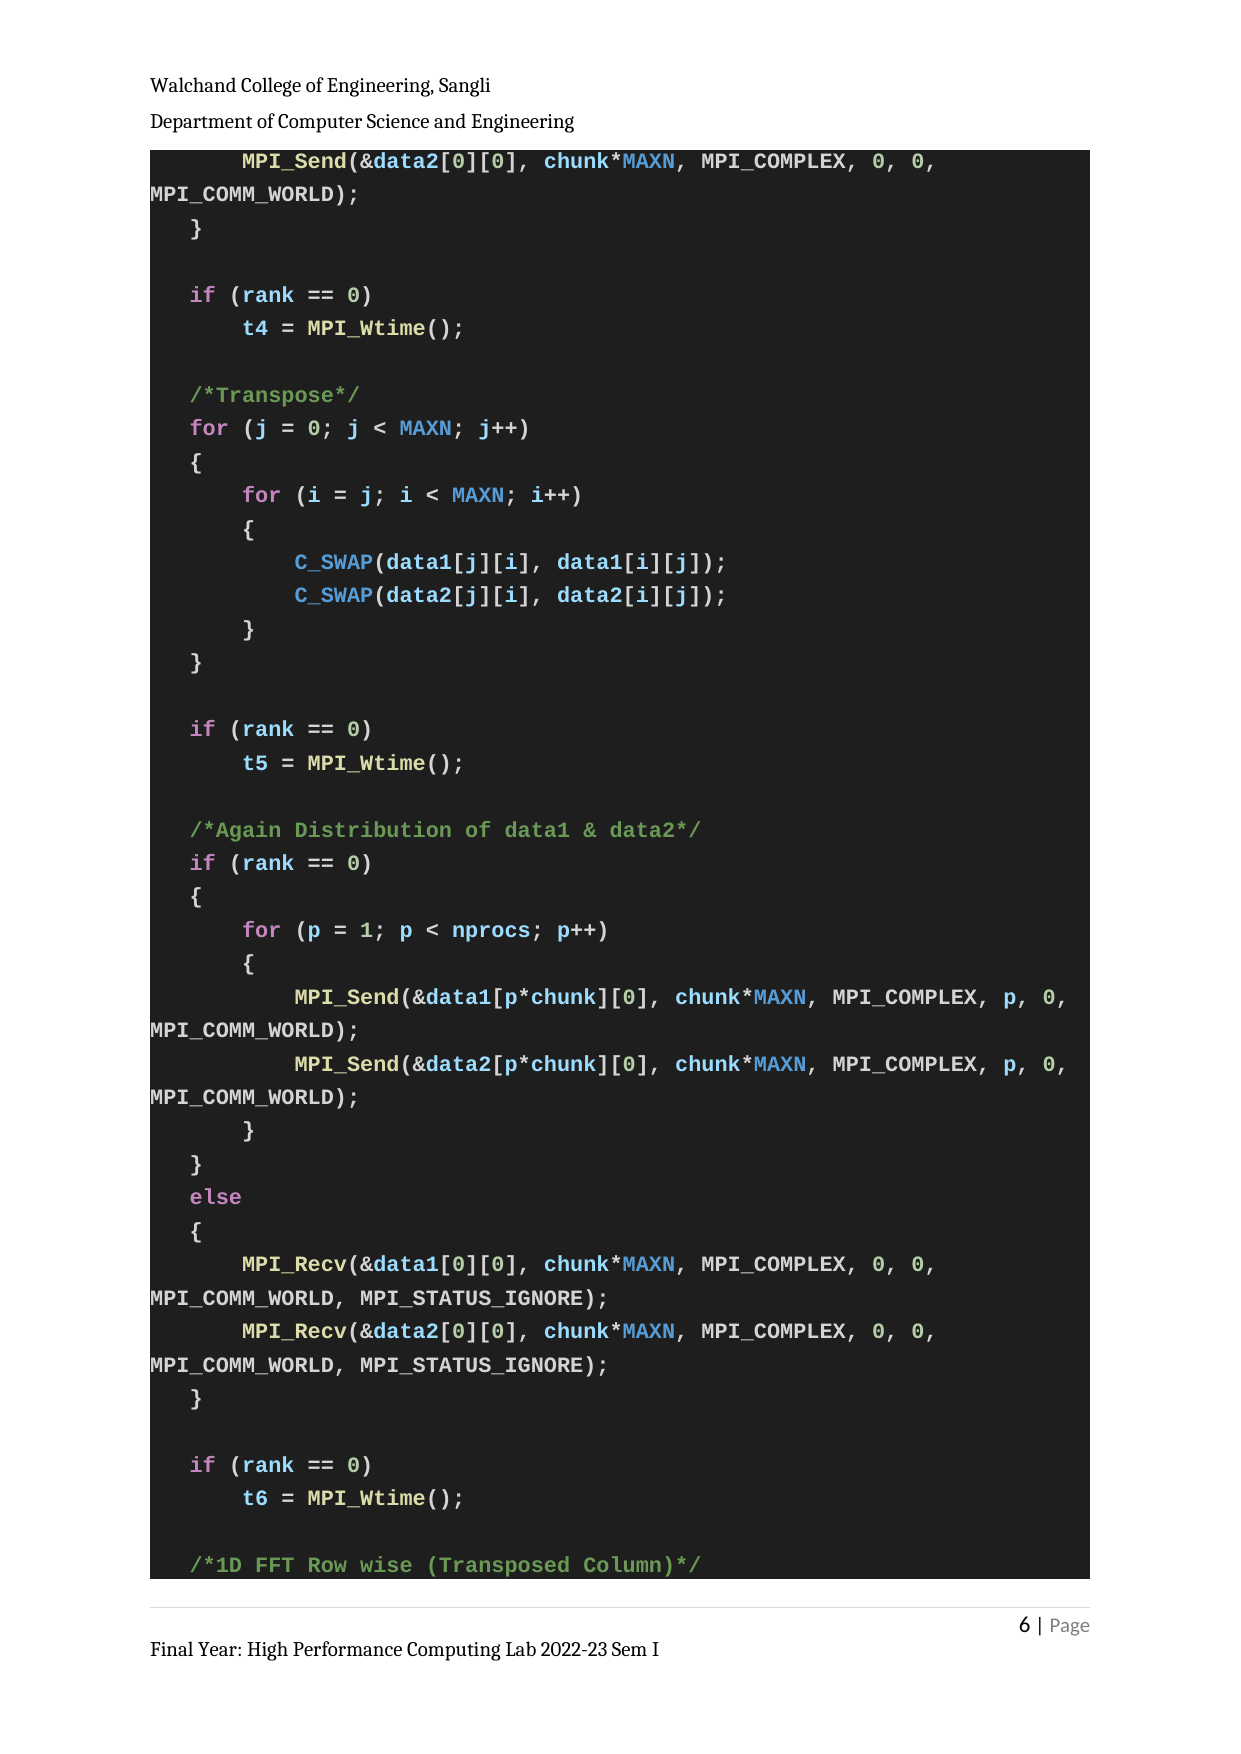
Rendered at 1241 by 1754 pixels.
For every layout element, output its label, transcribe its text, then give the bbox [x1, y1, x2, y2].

text MPI_Send(&data2[0][0], chunk*MAXN, MPI_COMPLEX, 0, 0, MPI_COMM_WORLD); [150, 150, 1090, 208]
text t5 = MPI_Wtime(); [150, 752, 1090, 777]
text } [150, 652, 1090, 676]
text C_SWAP(data1[j][i], data1[i][j]); [150, 551, 1090, 576]
text t6 = MPI_Wtime(); [150, 1487, 1090, 1512]
text MPI_Recv(&data1[0][0], chunk*MAXN, MPI_COMPLEX, 0, 0, MPI_COMM_WORLD, MPI_STATUS_IGNORE); [150, 1253, 1090, 1312]
text else [150, 1187, 1090, 1211]
text C_SWAP(data2[j][i], data2[i][j]); [150, 585, 1090, 609]
text MPI_Send(&data2[p*chunk][0], chunk*MAXN, MPI_COMPLEX, p, 0, MPI_COMM_WORLD); [150, 1053, 1090, 1111]
text } [150, 217, 1090, 242]
text if (rank == 0) [150, 1454, 1090, 1479]
text { [150, 886, 1090, 910]
text } [150, 1387, 1090, 1412]
text { [150, 451, 1090, 476]
text MPI_Recv(&data2[0][0], chunk*MAXN, MPI_COMPLEX, 0, 0, MPI_COMM_WORLD, MPI_STATUS_IGNORE); [150, 1320, 1090, 1378]
text } [150, 618, 1090, 643]
text /*1D FFT Row wise (Transposed Column)*/ [150, 1554, 1090, 1579]
text if (rank == 0) [150, 718, 1090, 743]
text /*Transpose*/ [150, 384, 1090, 409]
text MPI_Send(&data1[p*chunk][0], chunk*MAXN, MPI_COMPLEX, p, 0, MPI_COMM_WORLD); [150, 986, 1090, 1044]
text } [150, 1120, 1090, 1144]
text } [150, 1153, 1090, 1178]
text for (p = 1; p < nprocs; p++) [150, 919, 1090, 944]
text /*Again Distribution of data1 & data2*/ [150, 819, 1090, 843]
text { [150, 518, 1090, 543]
text if (rank == 0) [150, 284, 1090, 308]
text { [150, 1220, 1090, 1245]
text { [150, 952, 1090, 977]
text t4 = MPI_Wtime(); [150, 317, 1090, 342]
text for (i = j; i < MAXN; i++) [150, 484, 1090, 509]
text if (rank == 0) [150, 852, 1090, 877]
text for (j = 0; j < MAXN; j++) [150, 417, 1090, 442]
